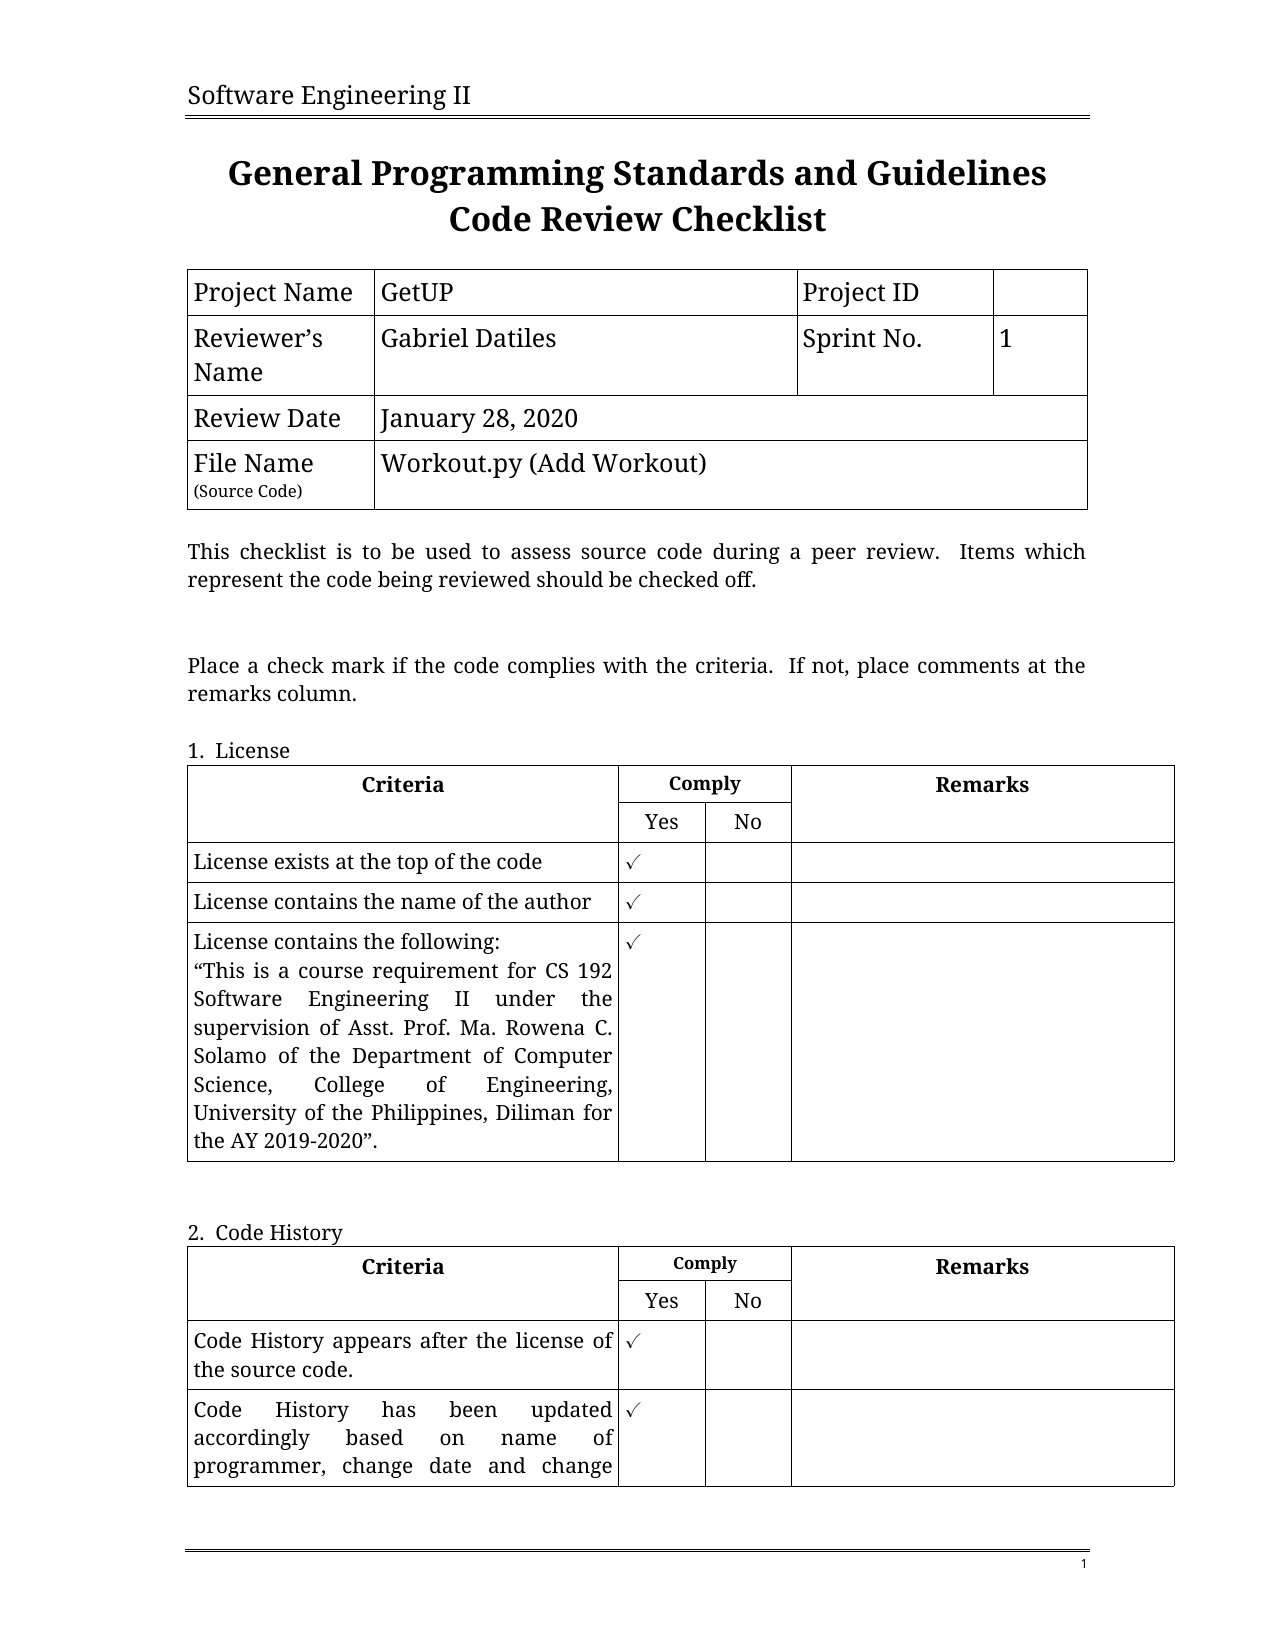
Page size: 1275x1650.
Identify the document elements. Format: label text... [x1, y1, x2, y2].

table_cell [792, 1321, 1174, 1389]
table_cell Review Date [188, 396, 374, 440]
table_cell [706, 843, 791, 882]
table_cell Code History has been updated accordingly based on name of programmer, change date and change [188, 1390, 618, 1486]
table_cell [706, 1390, 791, 1486]
table_cell ✓ [619, 923, 705, 1161]
table_header Remarks [792, 766, 1174, 842]
text General Programming Standards and Guidelines Code Review Checklist [187, 150, 1087, 241]
table_cell [706, 1321, 791, 1389]
table_header Project ID [798, 270, 993, 315]
text This checklist is to be used to assess source code during a peer review. Items which represent the code being reviewed should be checked off. [187, 537, 1087, 594]
table_cell No [706, 803, 791, 842]
table_header Criteria [188, 766, 618, 842]
table_header [994, 270, 1087, 315]
table_cell ✓ [619, 883, 705, 922]
table_cell License contains the following: “This is a course requirement for CS 192 Software Engineering II under the supervision of Asst. Prof. Ma. Rowena C. Solamo of the Department of Computer Science, College of Engineering, University of the Philippines, Diliman for the AY 2019-2020”. [188, 923, 618, 1161]
text 2. Code History [187, 1218, 1087, 1246]
table_header GetUP [375, 270, 797, 315]
table_cell Yes [619, 1281, 705, 1320]
table_cell ✓ [619, 1390, 705, 1486]
table_cell License contains the name of the author [188, 883, 618, 922]
table_cell Sprint No. [798, 316, 993, 394]
table_cell [792, 883, 1174, 922]
table_cell [792, 923, 1174, 1161]
table_cell [706, 923, 791, 1161]
table_cell Gabriel Datiles [375, 316, 797, 394]
table_cell ✓ [619, 1321, 705, 1389]
table_cell [792, 843, 1174, 882]
table_cell Yes [619, 803, 705, 842]
table_cell 1 [994, 316, 1087, 394]
text 1. License [187, 736, 1087, 764]
table_cell Workout.py (Add Workout) [375, 441, 1087, 508]
text Place a check mark if the code complies with the criteria. If not, place comments at the remarks column. [187, 651, 1087, 708]
table_header Remarks [792, 1247, 1174, 1320]
table_header Comply [619, 1247, 791, 1280]
table_cell January 28, 2020 [375, 396, 1087, 440]
table_header Criteria [188, 1247, 618, 1320]
table_cell License exists at the top of the code [188, 843, 618, 882]
table_cell [792, 1390, 1174, 1486]
table_header Comply [619, 766, 791, 802]
table_header Project Name [188, 270, 374, 315]
table_cell ✓ [619, 843, 705, 882]
table_cell Reviewer’s Name [188, 316, 374, 394]
table_cell No [706, 1281, 791, 1320]
table_cell [706, 883, 791, 922]
table_cell File Name (Source Code) [188, 441, 374, 508]
table_cell Code History appears after the license of the source code. [188, 1321, 618, 1389]
